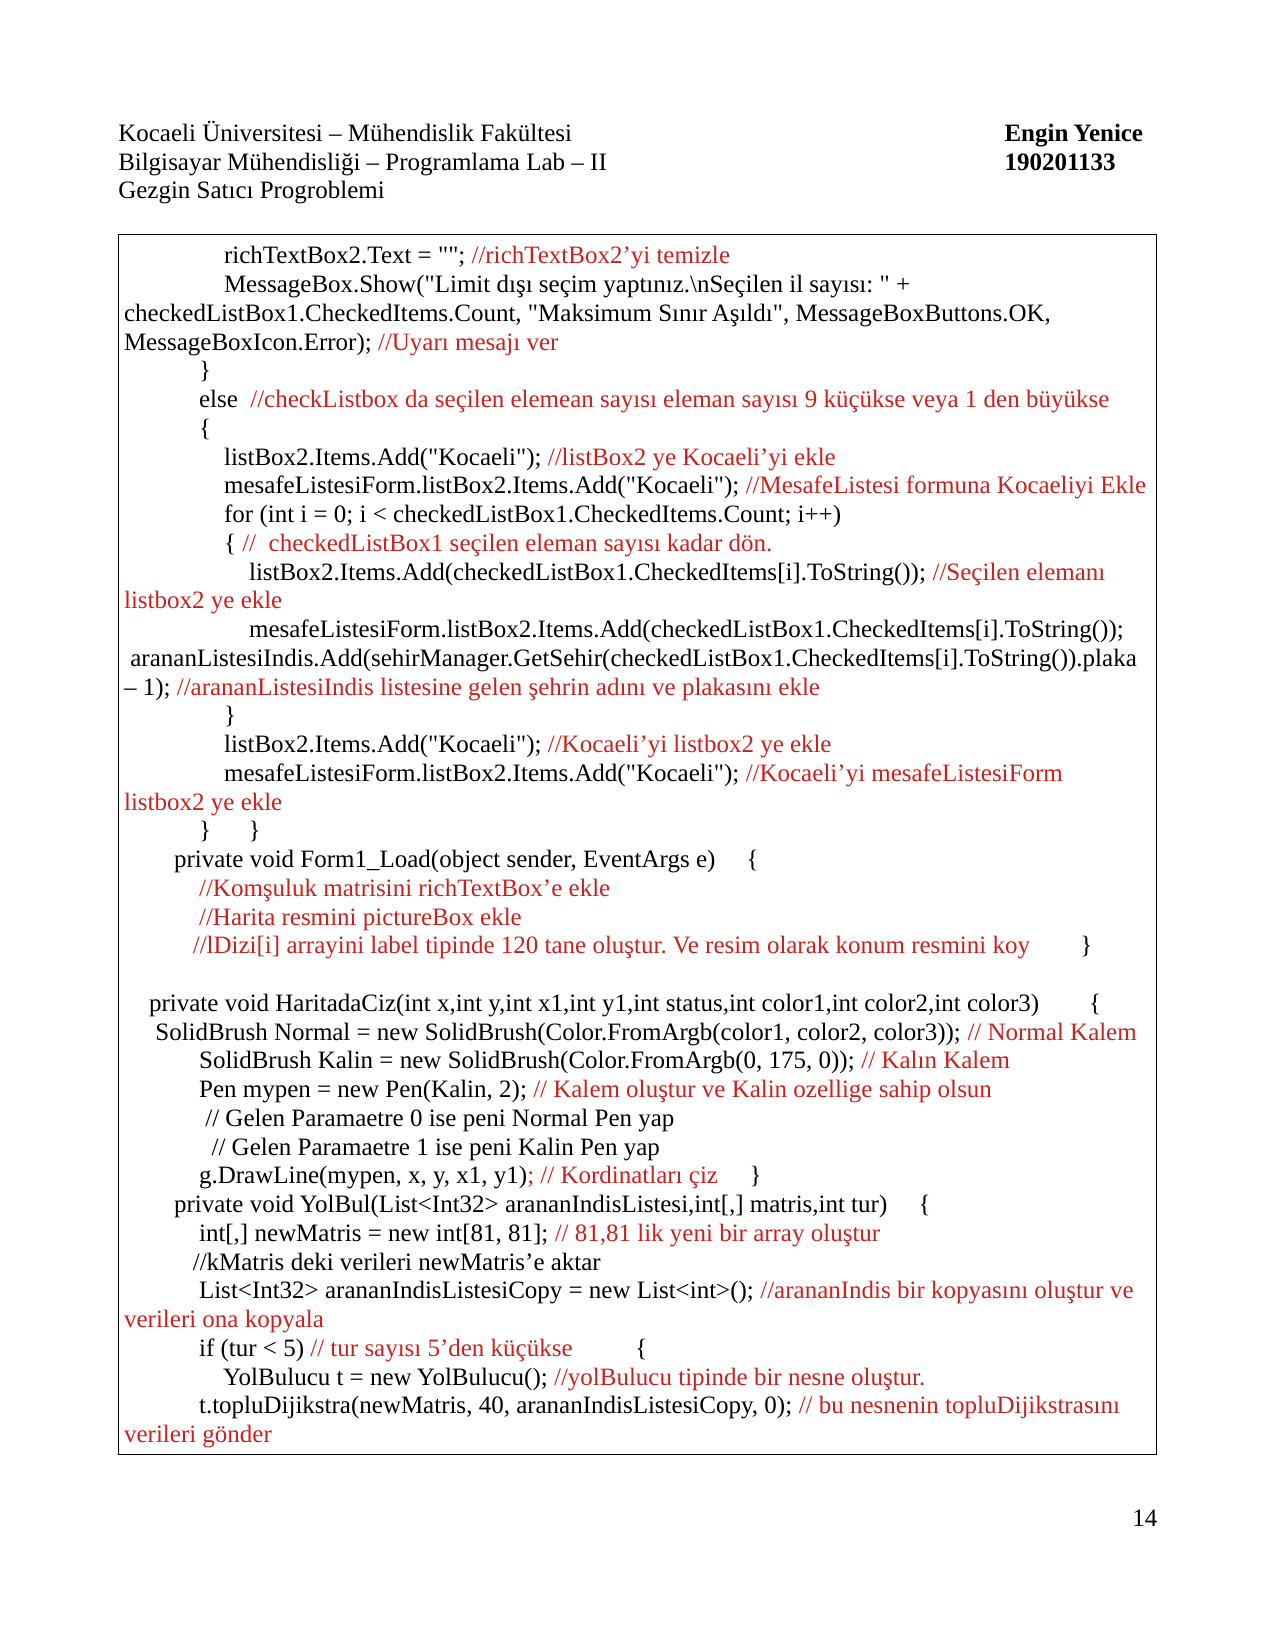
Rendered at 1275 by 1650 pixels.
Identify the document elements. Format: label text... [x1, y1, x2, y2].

table_header richTextBox2.Text = ""; //richTextBox2’yi temizle MessageBox.Show("Limit dışı seçim yaptınız.\nSeçilen il sayısı: " + checkedListBox1.CheckedItems.Count, "Maksimum Sınır Aşıldı", MessageBoxButtons.OK, MessageBoxIcon.Error); //Uyarı mesajı ver } else //checkListbox da seçilen elemean sayısı eleman sayısı 9 küçükse veya 1 den büyükse { listBox2.Items.Add("Kocaeli"); //listBox2 ye Kocaeli’yi ekle mesafeListesiForm.listBox2.Items.Add("Kocaeli"); //MesafeListesi formuna Kocaeliyi Ekle for (int i = 0; i < checkedListBox1.CheckedItems.Count; i++) { // checkedListBox1 seçilen eleman sayısı kadar dön. listBox2.Items.Add(checkedListBox1.CheckedItems[i].ToString()); //Seçilen elemanı listbox2 ye ekle mesafeListesiForm.listBox2.Items.Add(checkedListBox1.CheckedItems[i].ToString()); arananListesiIndis.Add(sehirManager.GetSehir(checkedListBox1.CheckedItems[i].ToString()).plaka – 1); //arananListesiIndis listesine gelen şehrin adını ve plakasını ekle } listBox2.Items.Add("Kocaeli"); //Kocaeli’yi listbox2 ye ekle mesafeListesiForm.listBox2.Items.Add("Kocaeli"); //Kocaeli’yi mesafeListesiForm listbox2 ye ekle } } private void Form1_Load(object sender, EventArgs e) { //Komşuluk matrisini richTextBox’e ekle //Harita resmini pictureBox ekle //lDizi[i] arrayini label tipinde 120 tane oluştur. Ve resim olarak konum resmini koy } private void HaritadaCiz(int x,int y,int x1,int y1,int status,int color1,int color2,int color3) { SolidBrush Normal = new SolidBrush(Color.FromArgb(color1, color2, color3)); // Normal Kalem SolidBrush Kalin = new SolidBrush(Color.FromArgb(0, 175, 0)); // Kalın Kalem Pen mypen = new Pen(Kalin, 2); // Kalem oluştur ve Kalin ozellige sahip olsun // Gelen Paramaetre 0 ise peni Normal Pen yap // Gelen Paramaetre 1 ise peni Kalin Pen yap g.DrawLine(mypen, x, y, x1, y1); // Kordinatları çiz } private void YolBul(List<Int32> arananIndisListesi,int[,] matris,int tur) { int[,] newMatris = new int[81, 81]; // 81,81 lik yeni bir array oluştur //kMatris deki verileri newMatris’e aktar List<Int32> arananIndisListesiCopy = new List<int>(); //arananIndis bir kopyasını oluştur ve verileri ona kopyala if (tur < 5) // tur sayısı 5’den küçükse { YolBulucu t = new YolBulucu(); //yolBulucu tipinde bir nesne oluştur. t.topluDijikstra(newMatris, 40, arananIndisListesiCopy, 0); // bu nesnenin topluDijikstrasını verileri gönder [119, 235, 1156, 1454]
